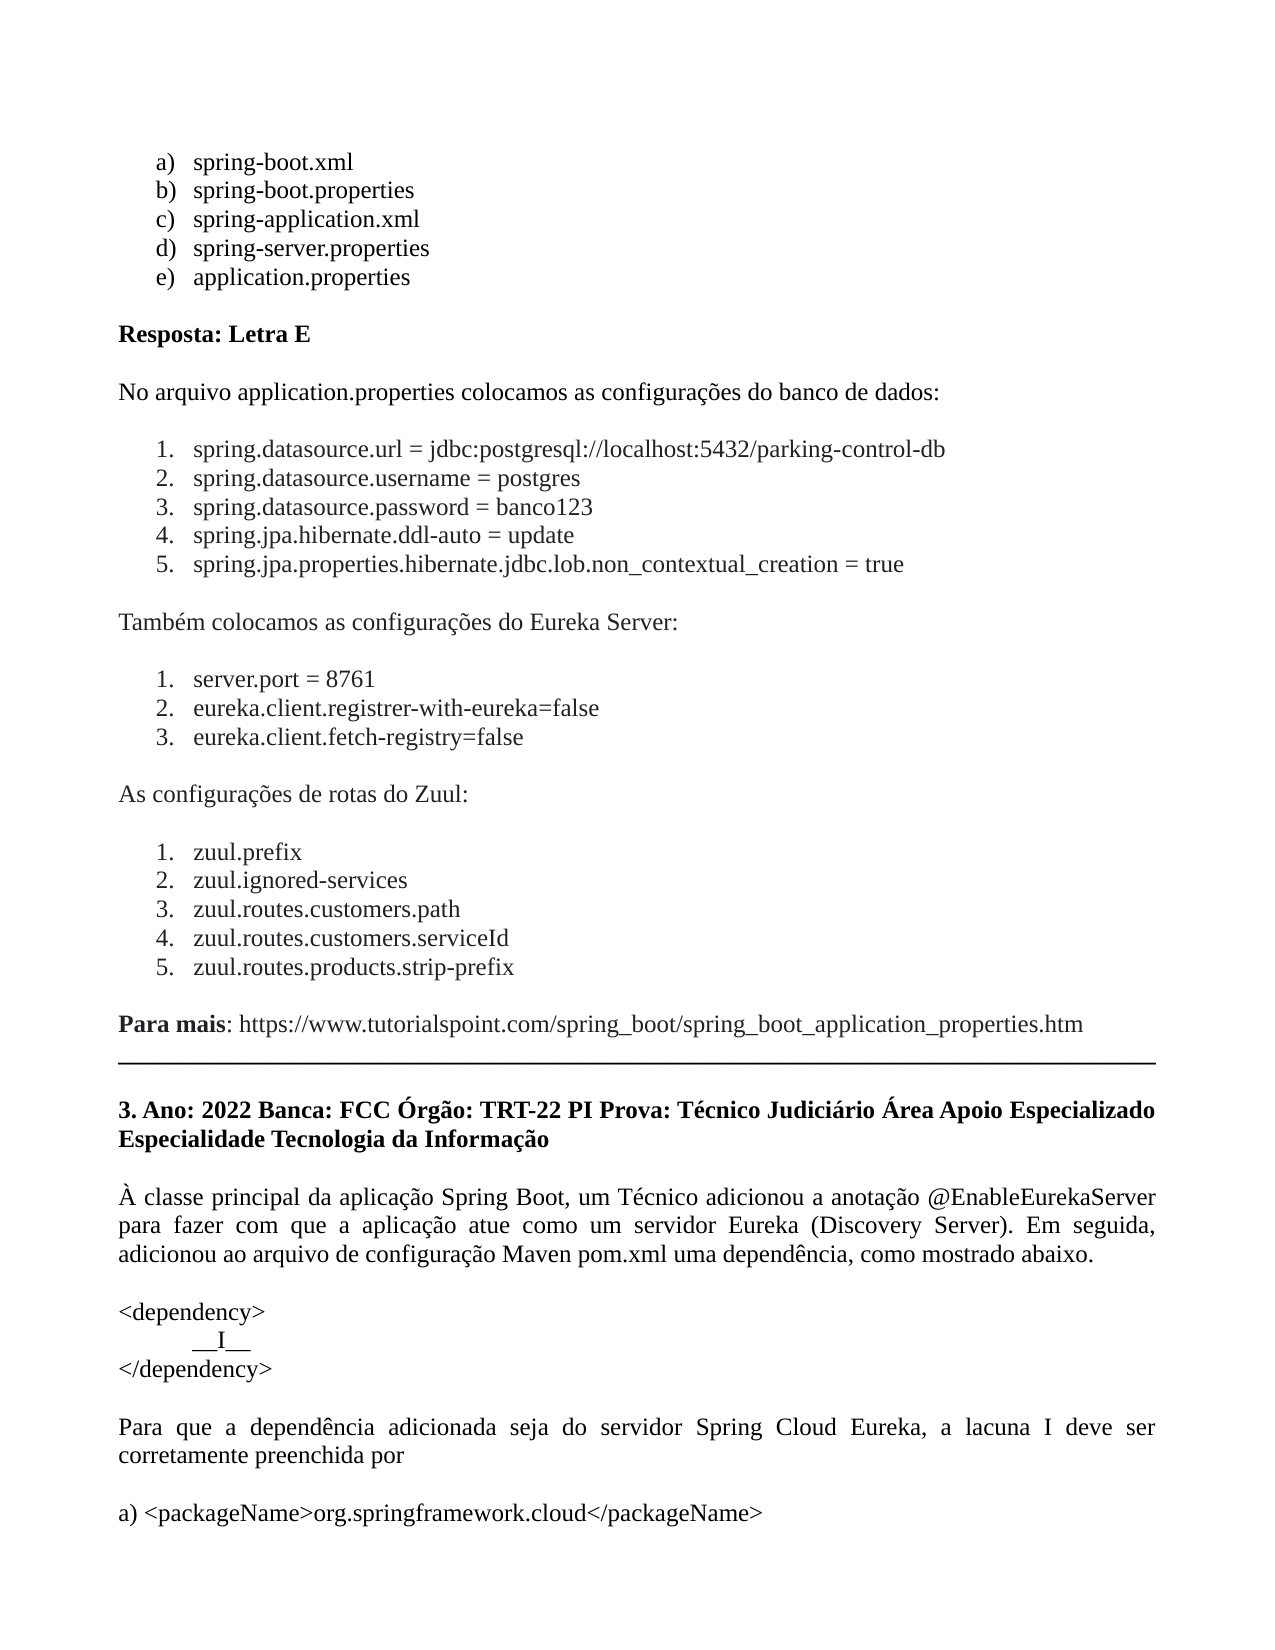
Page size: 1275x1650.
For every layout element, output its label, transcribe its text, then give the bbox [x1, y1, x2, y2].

text </dependency> [118, 1354, 1157, 1383]
text À classe principal da aplicação Spring Boot, um Técnico adicionou a anotação @EnableEurekaServer para fazer com que a aplicação atue como um servidor Eureka (Discovery Server). Em seguida, adicionou ao arquivo de configuração Maven pom.xml uma dependência, como mostrado abaixo. [118, 1182, 1157, 1268]
list zuul.prefix [156, 837, 1157, 866]
list eureka.client.registrer-with-eureka=false [156, 693, 1157, 722]
text Para mais: https://www.tutorialspoint.com/spring_boot/spring_boot_application_properties.htm [118, 1009, 1157, 1038]
text 3. Ano: 2022 Banca: FCC Órgão: TRT-22 PI Prova: Técnico Judiciário Área Apoio Especializado Especialidade Tecnologia da Informação [118, 1096, 1157, 1153]
list zuul.routes.customers.path [156, 894, 1157, 923]
list spring.datasource.password = banco123 [156, 492, 1157, 521]
list eureka.client.fetch-registry=false [156, 722, 1157, 751]
text <dependency> [118, 1297, 1157, 1326]
list spring.datasource.url = jdbc:postgresql://localhost:5432/parking-control-db [156, 434, 1157, 463]
text As configurações de rotas do Zuul: [118, 779, 1157, 808]
list zuul.ignored-services [156, 866, 1157, 894]
list zuul.routes.customers.serviceId [156, 923, 1157, 952]
text __I__ [118, 1326, 1157, 1354]
text a) <packageName>org.springframework.cloud</packageName> [118, 1498, 1157, 1527]
list server.port = 8761 [156, 664, 1157, 693]
text Para que a dependência adicionada seja do servidor Spring Cloud Eureka, a lacuna I deve ser corretamente preenchida por [118, 1412, 1157, 1469]
list spring.datasource.username = postgres [156, 463, 1157, 492]
text Também colocamos as configurações do Eureka Server: [118, 607, 1157, 636]
list spring-boot.xml [156, 147, 1157, 176]
list spring-application.xml [156, 204, 1157, 233]
text No arquivo application.properties colocamos as configurações do banco de dados: [118, 377, 1157, 406]
text ___________________________________________________________________________________ [118, 1038, 1157, 1067]
list zuul.routes.products.strip-prefix [156, 952, 1157, 981]
list spring-server.properties [156, 233, 1157, 262]
text Resposta: Letra E [118, 319, 1157, 348]
list spring.jpa.properties.hibernate.jdbc.lob.non_contextual_creation = true [156, 549, 1157, 578]
list application.properties [156, 262, 1157, 291]
list spring-boot.properties [156, 176, 1157, 204]
list spring.jpa.hibernate.ddl-auto = update [156, 521, 1157, 549]
